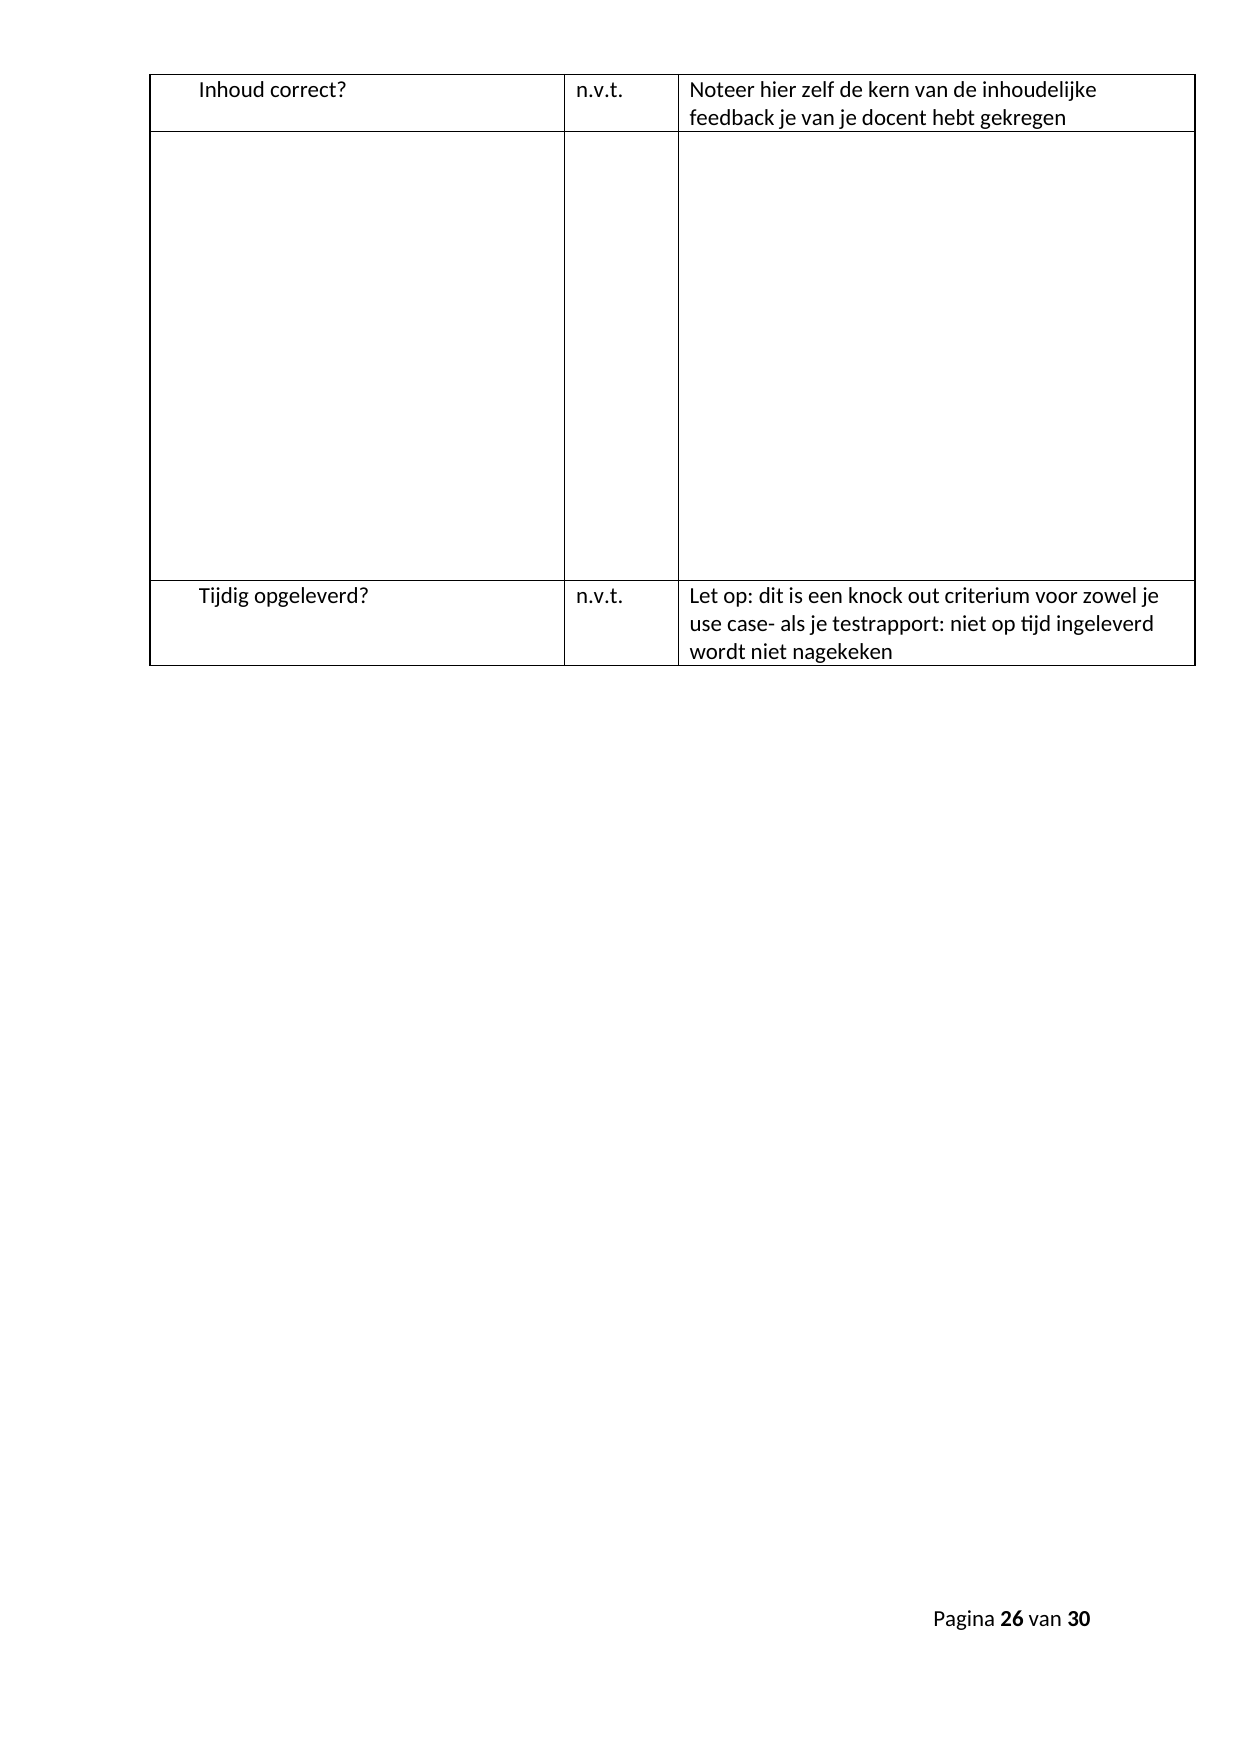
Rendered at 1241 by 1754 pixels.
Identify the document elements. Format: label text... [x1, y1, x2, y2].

table_cell [679, 132, 1194, 580]
table_cell n.v.t. [565, 75, 678, 131]
table_cell Tijdig opgeleverd? [151, 581, 564, 665]
table_cell [565, 132, 678, 580]
table_cell Let op: dit is een knock out criterium voor zowel je use case- als je testrapport: niet op tijd ingeleverd wordt niet nagekeken [679, 581, 1194, 665]
table_cell Noteer hier zelf de kern van de inhoudelijke feedback je van je docent hebt gekregen [679, 75, 1194, 131]
table_cell Inhoud correct? [151, 75, 564, 131]
table_cell [151, 132, 564, 580]
table_cell n.v.t. [565, 581, 678, 665]
